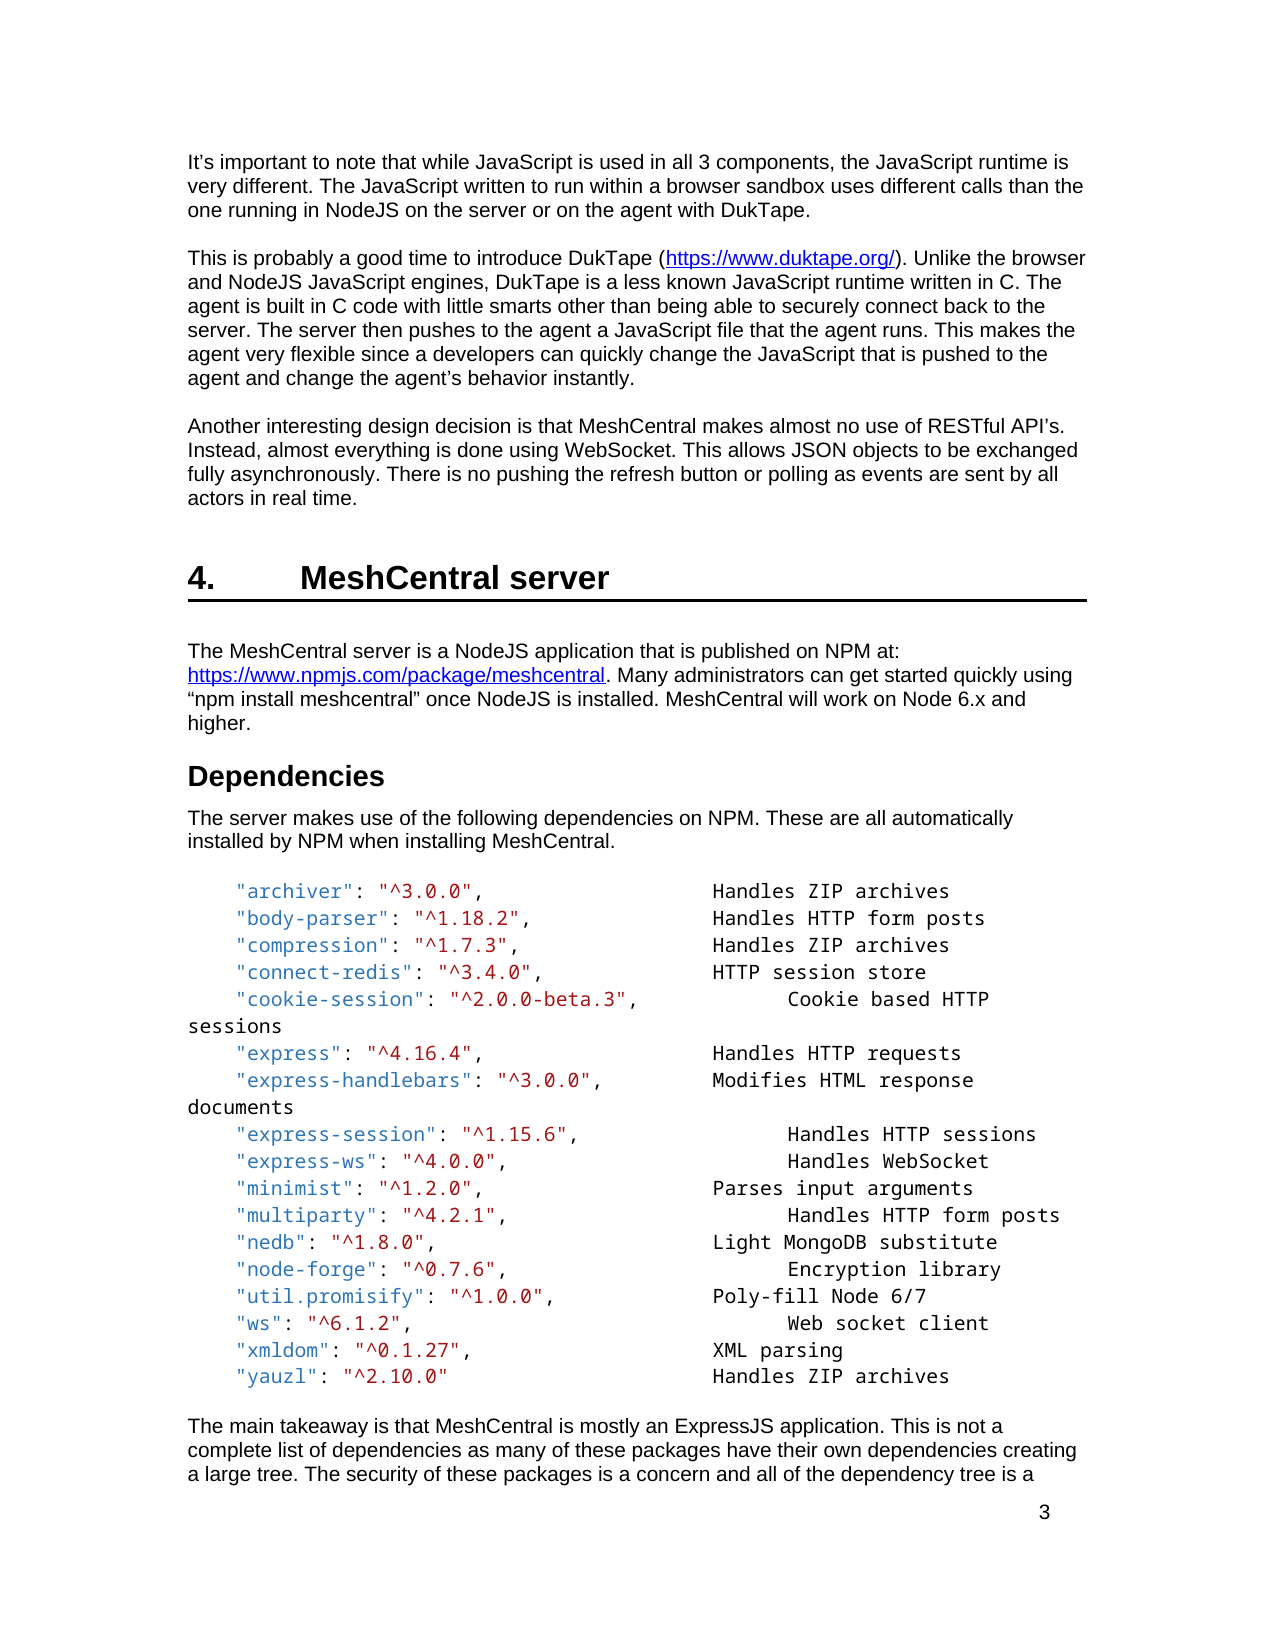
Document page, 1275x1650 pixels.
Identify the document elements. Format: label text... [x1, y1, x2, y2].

text "compression": "^1.7.3", Handles ZIP archives [187, 931, 1087, 958]
subtitle MeshCentral server [187, 558, 1087, 602]
text "multiparty": "^4.2.1", Handles HTTP form posts [187, 1201, 1087, 1228]
text "express": "^4.16.4", Handles HTTP requests [187, 1039, 1087, 1066]
text "cookie-session": "^2.0.0-beta.3", Cookie based HTTP sessions [187, 985, 1087, 1039]
text It’s important to note that while JavaScript is used in all 3 components, the JavaScript runtime is very different. The JavaScript written to run within a browser sandbox uses different calls than the one running in NodeJS on the server or on the agent with DukTape. [187, 150, 1087, 222]
text "body-parser": "^1.18.2", Handles HTTP form posts [187, 904, 1087, 931]
text "ws": "^6.1.2", Web socket client [187, 1309, 1087, 1336]
text "connect-redis": "^3.4.0", HTTP session store [187, 958, 1087, 985]
text Another interesting design decision is that MeshCentral makes almost no use of RESTful API’s. Instead, almost everything is done using WebSocket. This allows JSON objects to be exchanged fully asynchronously. There is no pushing the refresh button or polling as events are sent by all actors in real time. [187, 413, 1087, 509]
text "archiver": "^3.0.0", Handles ZIP archives [187, 877, 1087, 904]
subtitle Dependencies [187, 759, 1087, 793]
text "minimist": "^1.2.0", Parses input arguments [187, 1174, 1087, 1201]
text "xmldom": "^0.1.27", XML parsing [187, 1336, 1087, 1363]
text "express-session": "^1.15.6", Handles HTTP sessions [187, 1120, 1087, 1147]
text "node-forge": "^0.7.6", Encryption library [187, 1255, 1087, 1282]
text "yauzl": "^2.10.0" Handles ZIP archives [187, 1363, 1087, 1390]
text The main takeaway is that MeshCentral is mostly an ExpressJS application. This is not a complete list of dependencies as many of these packages have their own dependencies creating a large tree. The security of these packages is a concern and all of the dependency tree is a [187, 1414, 1087, 1486]
text "express-handlebars": "^3.0.0", Modifies HTML response documents [187, 1066, 1087, 1120]
text This is probably a good time to introduce DukTape (https://www.duktape.org/). Unlike the browser and NodeJS JavaScript engines, DukTape is a less known JavaScript runtime written in C. The agent is built in C code with little smarts other than being able to securely connect back to the server. The server then pushes to the agent a JavaScript file that the agent runs. This makes the agent very flexible since a developers can quickly change the JavaScript that is pushed to the agent and change the agent’s behavior instantly. [187, 246, 1087, 389]
text "util.promisify": "^1.0.0", Poly-fill Node 6/7 [187, 1282, 1087, 1309]
text The MeshCentral server is a NodeJS application that is published on NPM at: https://www.npmjs.com/package/meshcentral. Many administrators can get started quickly using “npm install meshcentral” once NodeJS is installed. MeshCentral will work on Node 6.x and higher. [187, 638, 1087, 734]
text The server makes use of the following dependencies on NPM. These are all automatically installed by NPM when installing MeshCentral. [187, 805, 1087, 853]
text "express-ws": "^4.0.0", Handles WebSocket [187, 1147, 1087, 1174]
text "nedb": "^1.8.0", Light MongoDB substitute [187, 1228, 1087, 1255]
